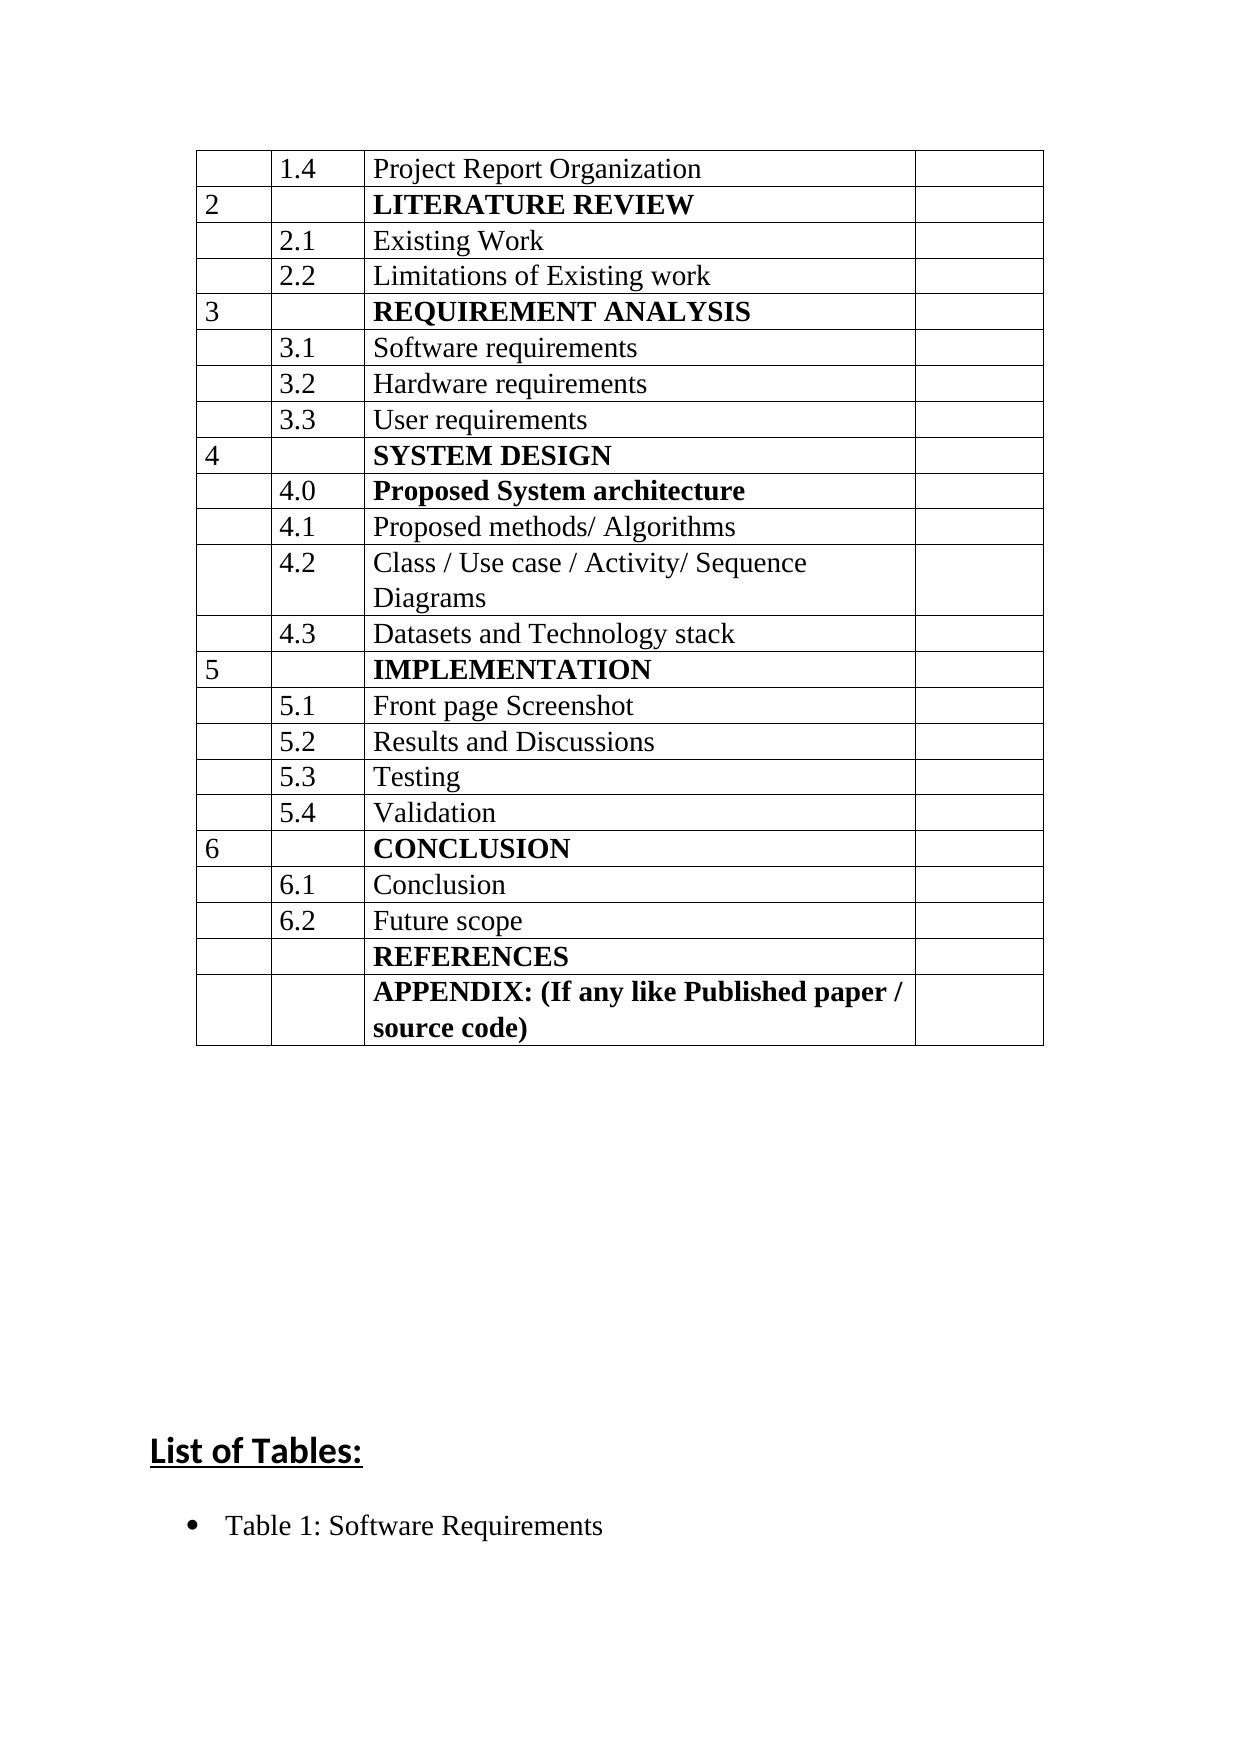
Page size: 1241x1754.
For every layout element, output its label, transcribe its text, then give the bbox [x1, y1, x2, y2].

table_cell 3.1 [272, 330, 364, 365]
table_cell [272, 939, 364, 973]
table_cell [197, 939, 271, 973]
table_cell 2.1 [272, 223, 364, 257]
table_cell Class / Use case / Activity/ Sequence Diagrams [365, 545, 915, 615]
table_cell [197, 509, 271, 544]
table_cell [197, 760, 271, 794]
table_cell [272, 831, 364, 866]
table_cell [916, 223, 1043, 257]
table_cell 5 [197, 652, 271, 687]
table_cell [197, 259, 271, 293]
table_cell [197, 402, 271, 437]
table_cell LITERATURE REVIEW [365, 187, 915, 222]
table_cell REFERENCES [365, 939, 915, 973]
table_cell [197, 366, 271, 401]
table_cell IMPLEMENTATION [365, 652, 915, 687]
table_cell [916, 867, 1043, 902]
table_cell [916, 724, 1043, 758]
table_cell [916, 652, 1043, 687]
table_cell 4 [197, 438, 271, 472]
table_cell 2.2 [272, 259, 364, 293]
table_cell [197, 975, 271, 1044]
table_cell [272, 438, 364, 472]
table_cell 4.3 [272, 616, 364, 651]
table_cell Limitations of Existing work [365, 259, 915, 293]
table_cell [916, 688, 1043, 723]
table_cell Existing Work [365, 223, 915, 257]
text List of Tables: [150, 1427, 1090, 1472]
table_cell 2 [197, 187, 271, 222]
table_cell Front page Screenshot [365, 688, 915, 723]
table_cell [272, 975, 364, 1044]
table_cell 3.3 [272, 402, 364, 437]
table_cell Results and Discussions [365, 724, 915, 758]
table_cell [197, 474, 271, 508]
table_cell 4.1 [272, 509, 364, 544]
table_cell 1.4 [272, 151, 364, 186]
table_cell Validation [365, 795, 915, 830]
table_cell [197, 330, 271, 365]
table_cell SYSTEM DESIGN [365, 438, 915, 472]
table_cell [916, 760, 1043, 794]
table_cell 5.3 [272, 760, 364, 794]
table_cell [197, 223, 271, 257]
table_cell 6.2 [272, 903, 364, 938]
table_cell 4.2 [272, 545, 364, 615]
table_cell [272, 652, 364, 687]
table_cell [916, 939, 1043, 973]
table_cell 3.2 [272, 366, 364, 401]
table_cell Conclusion [365, 867, 915, 902]
table_cell 5.2 [272, 724, 364, 758]
list Table 1: Software Requirements [187, 1508, 1090, 1542]
table_cell Project Report Organization [365, 151, 915, 186]
table_cell 6 [197, 831, 271, 866]
table_cell 6.1 [272, 867, 364, 902]
table_cell [197, 795, 271, 830]
table_cell 5.4 [272, 795, 364, 830]
table_cell 3 [197, 294, 271, 329]
table_cell [916, 903, 1043, 938]
table_cell 4.0 [272, 474, 364, 508]
table_cell 5.1 [272, 688, 364, 723]
table_cell [916, 795, 1043, 830]
table_cell [916, 616, 1043, 651]
table_cell [197, 151, 271, 186]
table_cell [916, 474, 1043, 508]
table_cell [916, 259, 1043, 293]
table_cell [916, 402, 1043, 437]
table_cell APPENDIX: (If any like Published paper / source code) [365, 975, 915, 1044]
table_cell [272, 187, 364, 222]
table_cell [197, 903, 271, 938]
table_cell Future scope [365, 903, 915, 938]
table_cell [197, 688, 271, 723]
table_cell [916, 509, 1043, 544]
table_cell [916, 831, 1043, 866]
table_cell Proposed methods/ Algorithms [365, 509, 915, 544]
table_cell [916, 438, 1043, 472]
table_cell [916, 151, 1043, 186]
table_cell [272, 294, 364, 329]
table_cell [197, 724, 271, 758]
table_cell REQUIREMENT ANALYSIS [365, 294, 915, 329]
table_cell Software requirements [365, 330, 915, 365]
table_cell User requirements [365, 402, 915, 437]
table_cell Testing [365, 760, 915, 794]
table_cell [916, 330, 1043, 365]
table_cell [916, 366, 1043, 401]
table_cell [916, 975, 1043, 1044]
table_cell [916, 545, 1043, 615]
table_cell Hardware requirements [365, 366, 915, 401]
table_cell Proposed System architecture [365, 474, 915, 508]
table_cell [197, 545, 271, 615]
table_cell [197, 867, 271, 902]
table_cell [916, 294, 1043, 329]
table_cell [197, 616, 271, 651]
table_cell [916, 187, 1043, 222]
table_cell Datasets and Technology stack [365, 616, 915, 651]
table_cell CONCLUSION [365, 831, 915, 866]
